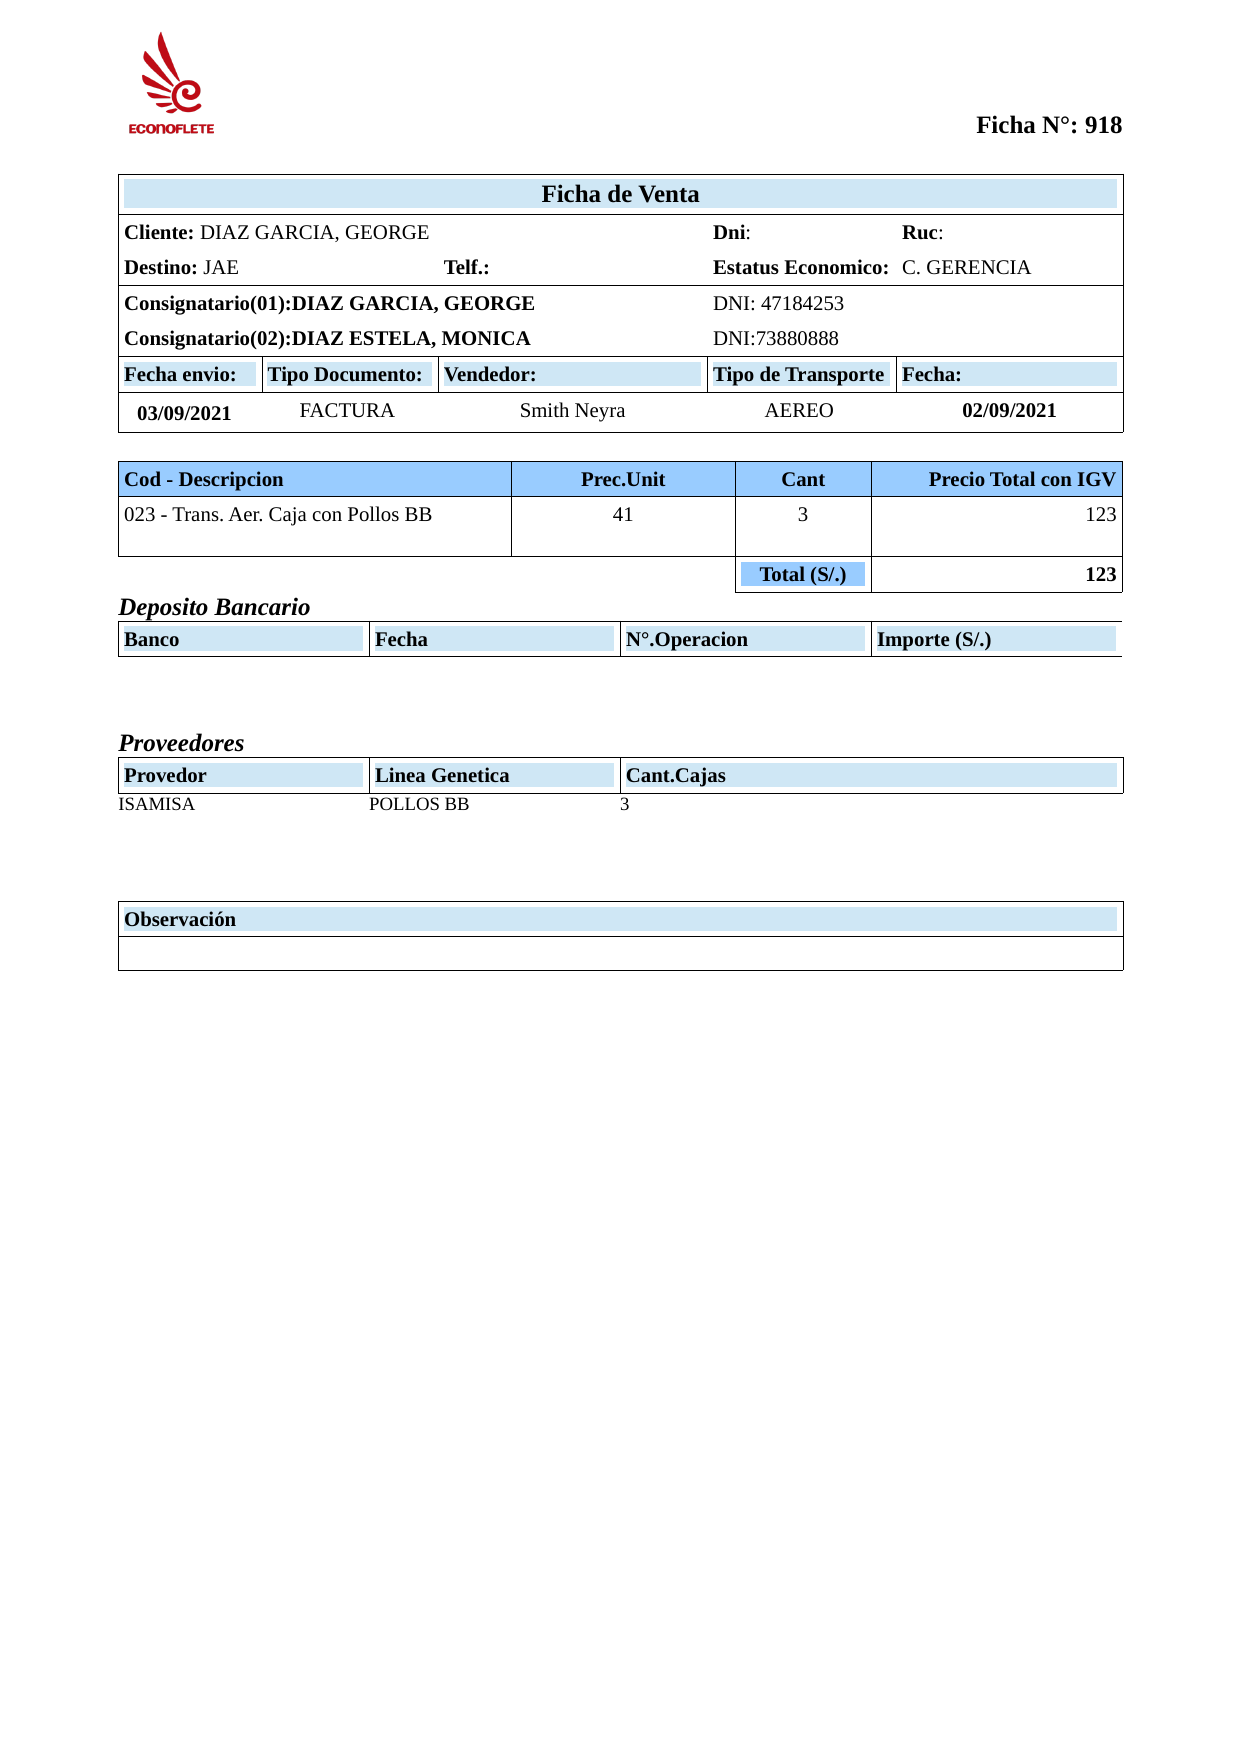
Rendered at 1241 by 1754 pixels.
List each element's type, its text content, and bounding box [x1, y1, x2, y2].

table_header Prec.Unit [512, 462, 735, 496]
table_cell [118, 879, 369, 901]
table_cell [871, 657, 1122, 680]
table_cell [620, 705, 871, 728]
table_cell C. GERENCIA [896, 249, 1123, 285]
table_cell [118, 858, 369, 879]
table_cell 03/09/2021 [119, 393, 262, 432]
table_header Provedor [119, 758, 369, 793]
table_header Observación [119, 902, 1123, 936]
table_cell [118, 705, 369, 728]
table_cell AEREO [707, 393, 896, 432]
table_cell [871, 705, 1122, 728]
text Deposito Bancario [118, 592, 1122, 621]
table_cell Total (S/.) [736, 557, 871, 592]
table_cell Consignatario(02):DIAZ ESTELA, MONICA [119, 321, 707, 356]
table_cell Tipo de Transporte [708, 357, 896, 392]
table_cell Telf.: [438, 249, 707, 285]
table_cell [369, 657, 620, 680]
table_cell [118, 557, 511, 592]
table_cell Tipo Documento: [263, 357, 438, 392]
table_header N°.Operacion [621, 622, 871, 656]
table_cell 023 - Trans. Aer. Caja con Pollos BB [119, 497, 511, 556]
table_cell 41 [512, 497, 735, 556]
table_cell POLLOS BB [369, 794, 620, 814]
table_header Fecha [370, 622, 620, 656]
table_header Importe (S/.) [872, 622, 1122, 656]
table_cell [119, 937, 1123, 969]
table_header Ficha de Venta [119, 175, 1123, 214]
table_cell Consignatario(01):DIAZ GARCIA, GEORGE [119, 286, 707, 321]
table_header Precio Total con IGV [872, 462, 1122, 496]
table_cell Fecha envio: [119, 357, 262, 392]
table_header Banco [119, 622, 369, 656]
table_cell 02/09/2021 [896, 393, 1123, 432]
table_cell [511, 557, 735, 592]
table_cell [369, 815, 620, 836]
table_header Linea Genetica [370, 758, 620, 793]
table_cell [620, 858, 1123, 879]
table_cell [118, 836, 369, 858]
table_cell 3 [736, 497, 871, 556]
table_cell [369, 836, 620, 858]
table_cell [369, 680, 620, 704]
table_cell [118, 815, 369, 836]
table_cell [871, 680, 1122, 704]
table_cell 123 [872, 557, 1122, 592]
table_cell [620, 680, 871, 704]
table_cell FACTURA [262, 393, 438, 432]
table_cell ISAMISA [118, 794, 369, 814]
table_cell Fecha: [897, 357, 1123, 392]
table_cell Smith Neyra [438, 393, 707, 432]
table_cell Cliente: DIAZ GARCIA, GEORGE [119, 215, 707, 249]
table_cell [620, 879, 1123, 901]
table_cell [369, 858, 620, 879]
table_cell Destino: JAE [119, 249, 438, 285]
table_cell DNI:73880888 [707, 321, 1123, 356]
table_cell [620, 657, 871, 680]
table_cell [620, 815, 1123, 836]
table_header Cant.Cajas [621, 758, 1123, 793]
table_cell [118, 680, 369, 704]
table_cell Ruc: [896, 215, 1123, 249]
table_cell [369, 879, 620, 901]
table_cell 123 [872, 497, 1122, 556]
table_cell [369, 705, 620, 728]
table_cell [118, 657, 369, 680]
table_cell Estatus Economico: [707, 249, 896, 285]
table_cell Vendedor: [439, 357, 707, 392]
table_header Cod - Descripcion [119, 462, 511, 496]
text Proveedores [118, 728, 1122, 757]
table_cell 3 [620, 794, 1123, 814]
table_header Cant [736, 462, 871, 496]
table_cell Dni: [707, 215, 896, 249]
table_cell [620, 836, 1123, 858]
picture [118, 31, 225, 134]
table_cell DNI: 47184253 [707, 286, 1123, 321]
